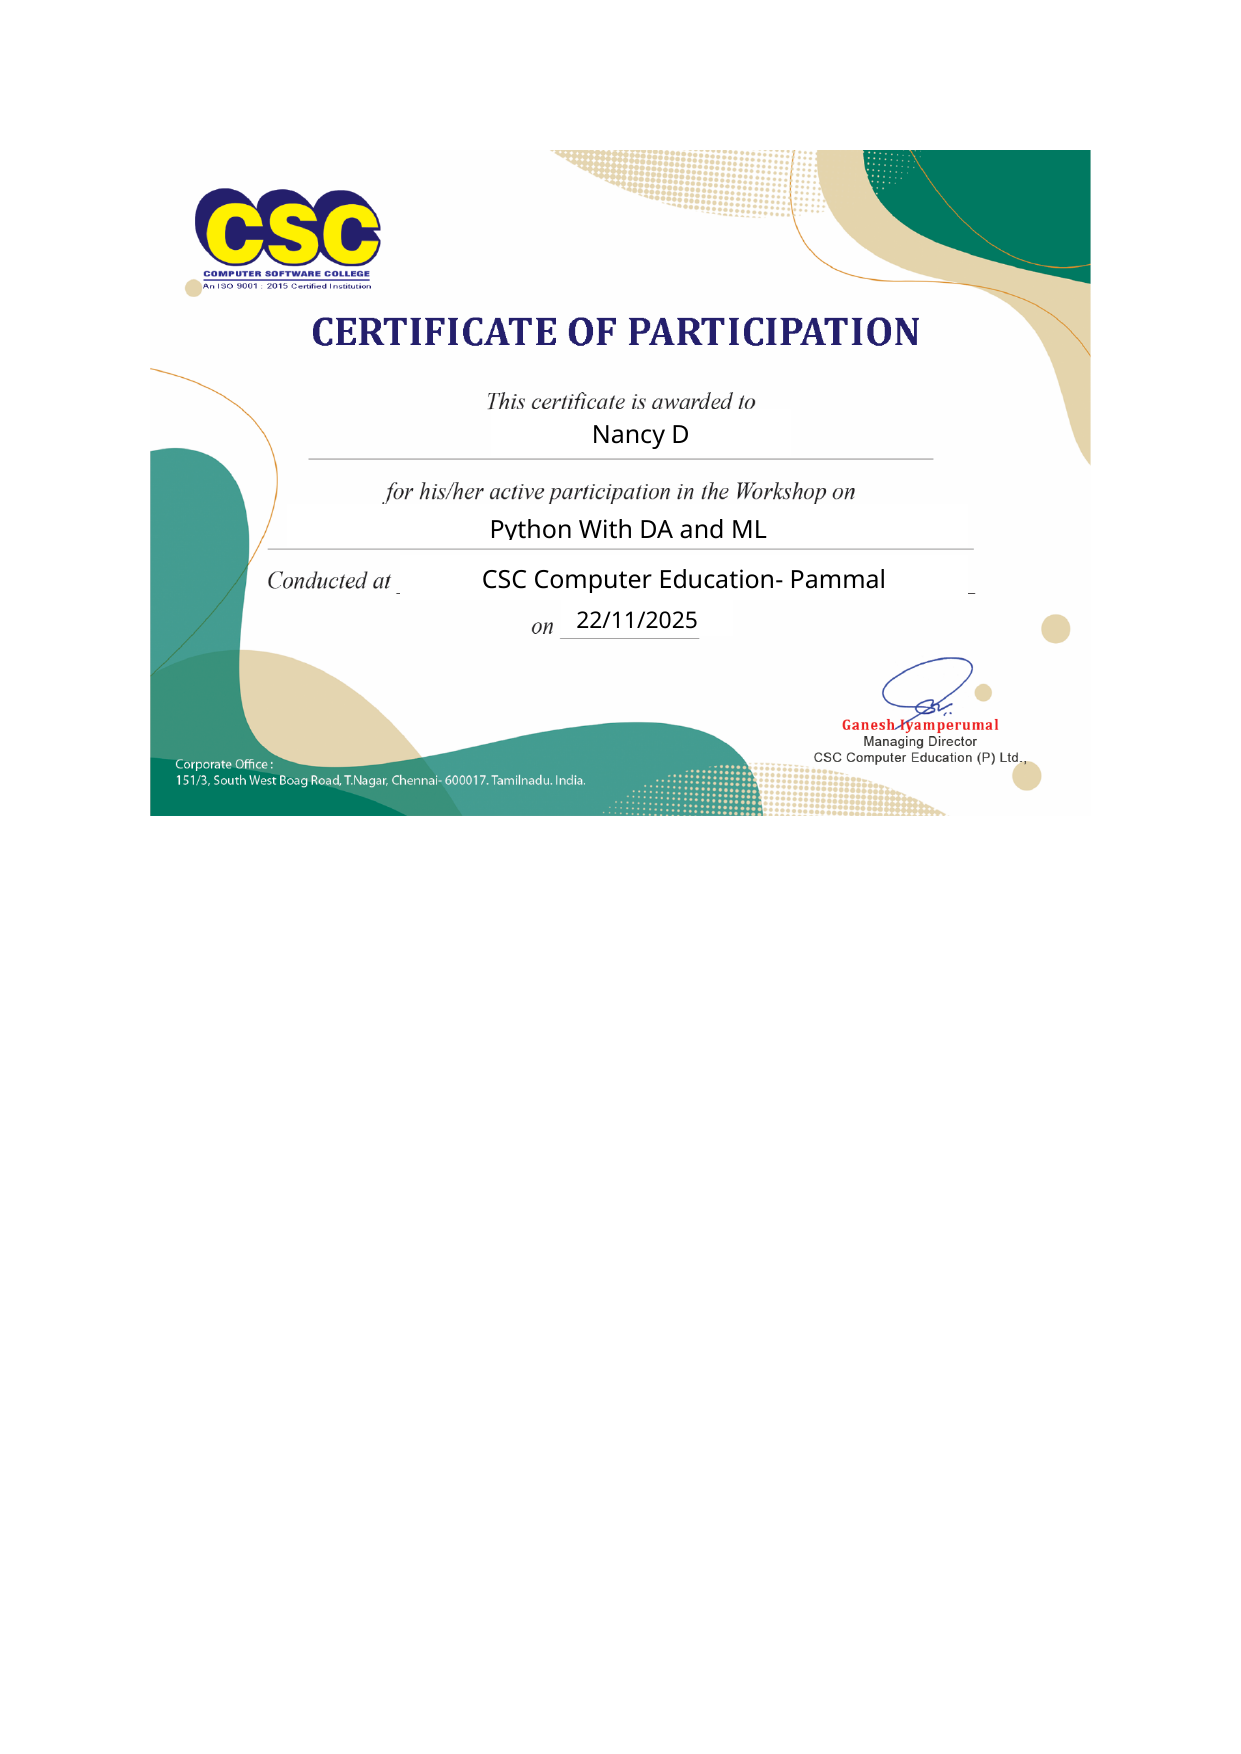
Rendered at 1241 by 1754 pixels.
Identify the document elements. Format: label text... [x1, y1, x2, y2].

text Python With DA and ML [302, 511, 953, 539]
text CSC Computer Education- Pammal [415, 562, 953, 592]
text 22/11/2025 [576, 604, 718, 628]
text Nancy D [506, 417, 776, 449]
